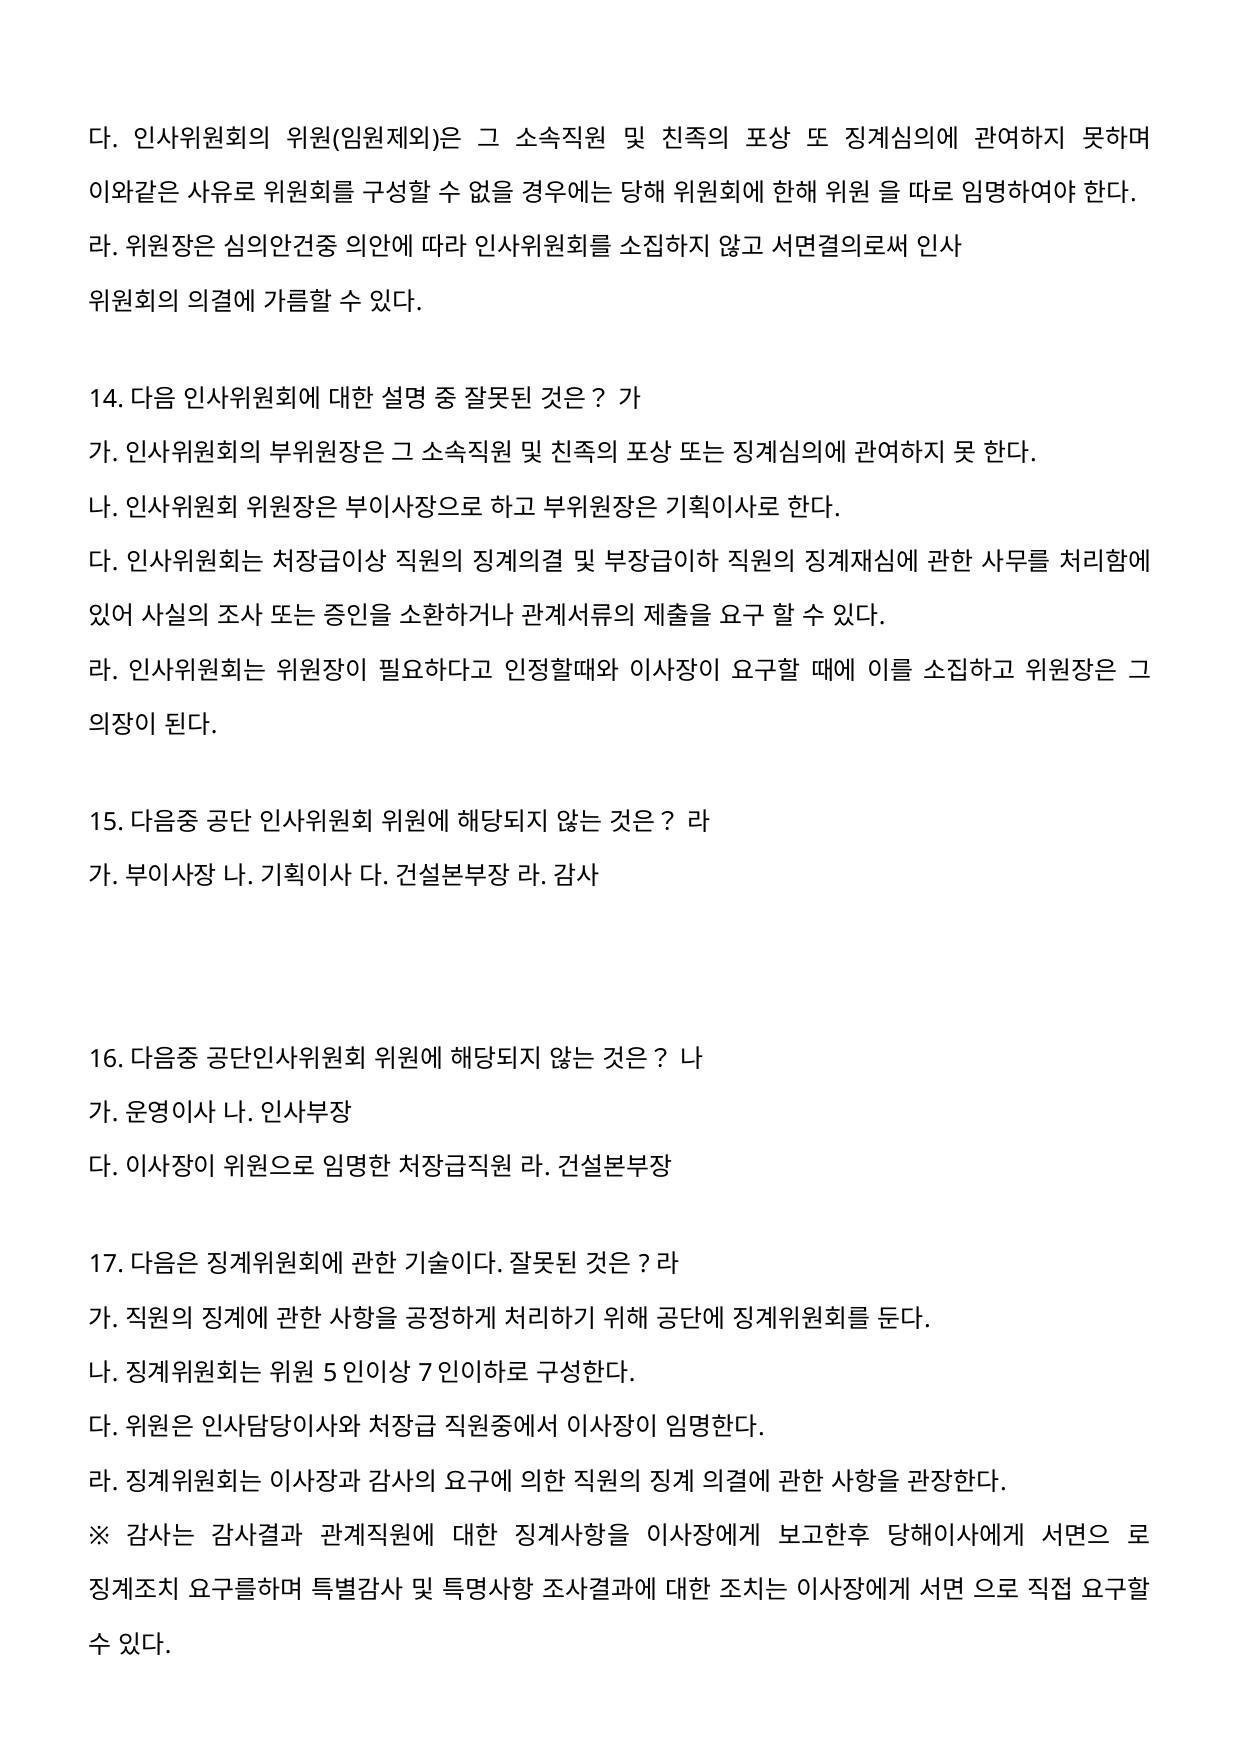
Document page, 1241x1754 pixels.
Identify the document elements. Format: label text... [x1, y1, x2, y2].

text 가. 운영이사 나. 인사부장 [88, 1092, 1152, 1129]
text 라. 위원장은 심의안건중 의안에 따라 인사위원회를 소집하지 않고 서면결의로써 인사 [88, 227, 1152, 263]
text 나. 징계위원회는 위원 5인이상 7인이하로 구성한다. [88, 1352, 1152, 1389]
text 16. 다음중 공단인사위원회 위원에 해당되지 않는 것은？ 나 [88, 1038, 1152, 1074]
text 나. 인사위원회 위원장은 부이사장으로 하고 부위원장은 기획이사로 한다. [88, 487, 1152, 523]
text 다. 이사장이 위원으로 임명한 처장급직원 라. 건설본부장 [88, 1147, 1152, 1183]
text 15. 다음중 공단 인사위원회 위원에 해당되지 않는 것은？ 라 [88, 801, 1152, 838]
text 라. 인사위원회는 위원장이 필요하다고 인정할때와 이사장이 요구할 때에 이를 소집하고 위원장은 그 의장이 된다. [88, 650, 1152, 741]
text 다. 인사위원회의 위원(임원제외)은 그 소속직원 및 친족의 포상 또 징계심의에 관여하지 못하며 이와같은 사유로 위원회를 구성할 수 없을 경우에는 당해 위원회에 한해 위원 을 따로 임명하여야 한다. [88, 118, 1152, 209]
text 17. 다음은 징계위원회에 관한 기술이다. 잘못된 것은 ? 라 [88, 1244, 1152, 1280]
text 라. 징계위원회는 이사장과 감사의 요구에 의한 직원의 징계 의결에 관한 사항을 관장한다. [88, 1461, 1152, 1497]
text 가. 부이사장 나. 기획이사 다. 건설본부장 라. 감사 [88, 856, 1152, 892]
text 가. 직원의 징계에 관한 사항을 공정하게 처리하기 위해 공단에 징계위원회를 둔다. [88, 1298, 1152, 1334]
text ※ 감사는 감사결과 관계직원에 대한 징계사항을 이사장에게 보고한후 당해이사에게 서면으 로 징계조치 요구를하며 특별감사 및 특명사항 조사결과에 대한 조치는 이사장에게 서면 으로 직접 요구할 수 있다. [88, 1516, 1152, 1661]
text 14. 다음 인사위원회에 대한 설명 중 잘못된 것은？ 가 [88, 378, 1152, 414]
text 가. 인사위원회의 부위원장은 그 소속직원 및 친족의 포상 또는 징계심의에 관여하지 못 한다. [88, 433, 1152, 469]
text 다. 인사위원회는 처장급이상 직원의 징계의결 및 부장급이하 직원의 징계재심에 관한 사무를 처리함에 있어 사실의 조사 또는 증인을 소환하거나 관계서류의 제출을 요구 할 수 있다. [88, 541, 1152, 632]
text 위원회의 의결에 가름할 수 있다. [88, 281, 1152, 317]
text 다. 위원은 인사담당이사와 처장급 직원중에서 이사장이 임명한다. [88, 1407, 1152, 1443]
